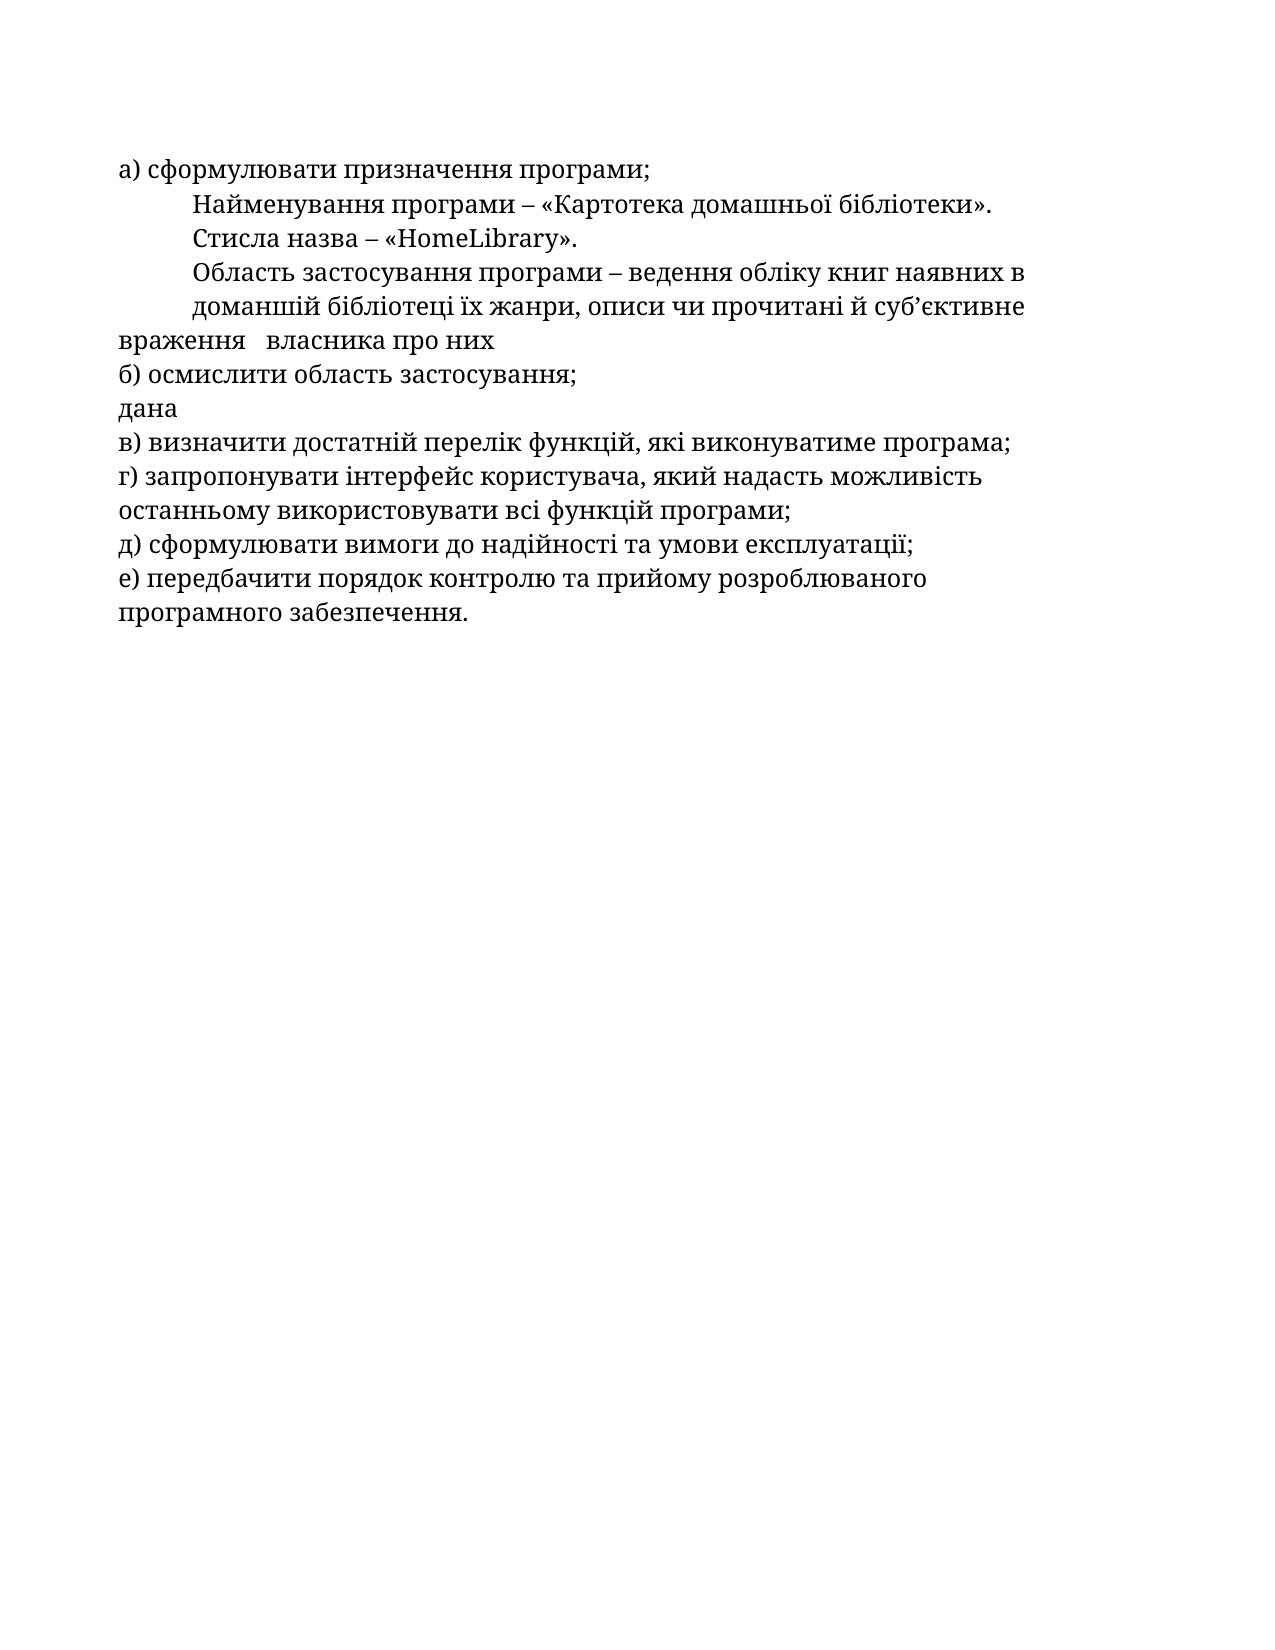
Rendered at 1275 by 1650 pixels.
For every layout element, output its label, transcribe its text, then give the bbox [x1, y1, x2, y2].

text д) сформулювати вимоги до надійності та умови експлуатації; [118, 527, 1157, 561]
text дана [118, 391, 1157, 425]
text Найменування програми – «Картотека домашньої бібліотеки». [118, 186, 1157, 220]
text програмного забезпечення. [118, 595, 1157, 629]
text г) запропонувати інтерфейс користувача, який надасть можливість [118, 459, 1157, 493]
text а) сформулювати призначення програми; [118, 152, 1157, 186]
text Область застосування програми – ведення обліку книг наявних в доманшій бібліотеці їх жанри, описи чи прочитані й суб’єктивне враження власника про них [118, 254, 1157, 357]
text в) визначити достатній перелік функцій, які виконуватиме програма; [118, 425, 1157, 459]
text б) осмислити область застосування; [118, 357, 1157, 391]
text останньому використовувати всі функцій програми; [118, 493, 1157, 527]
text е) передбачити порядок контролю та прийому розроблюваного [118, 561, 1157, 595]
text Стисла назва – «HomeLibrary». [118, 220, 1157, 254]
